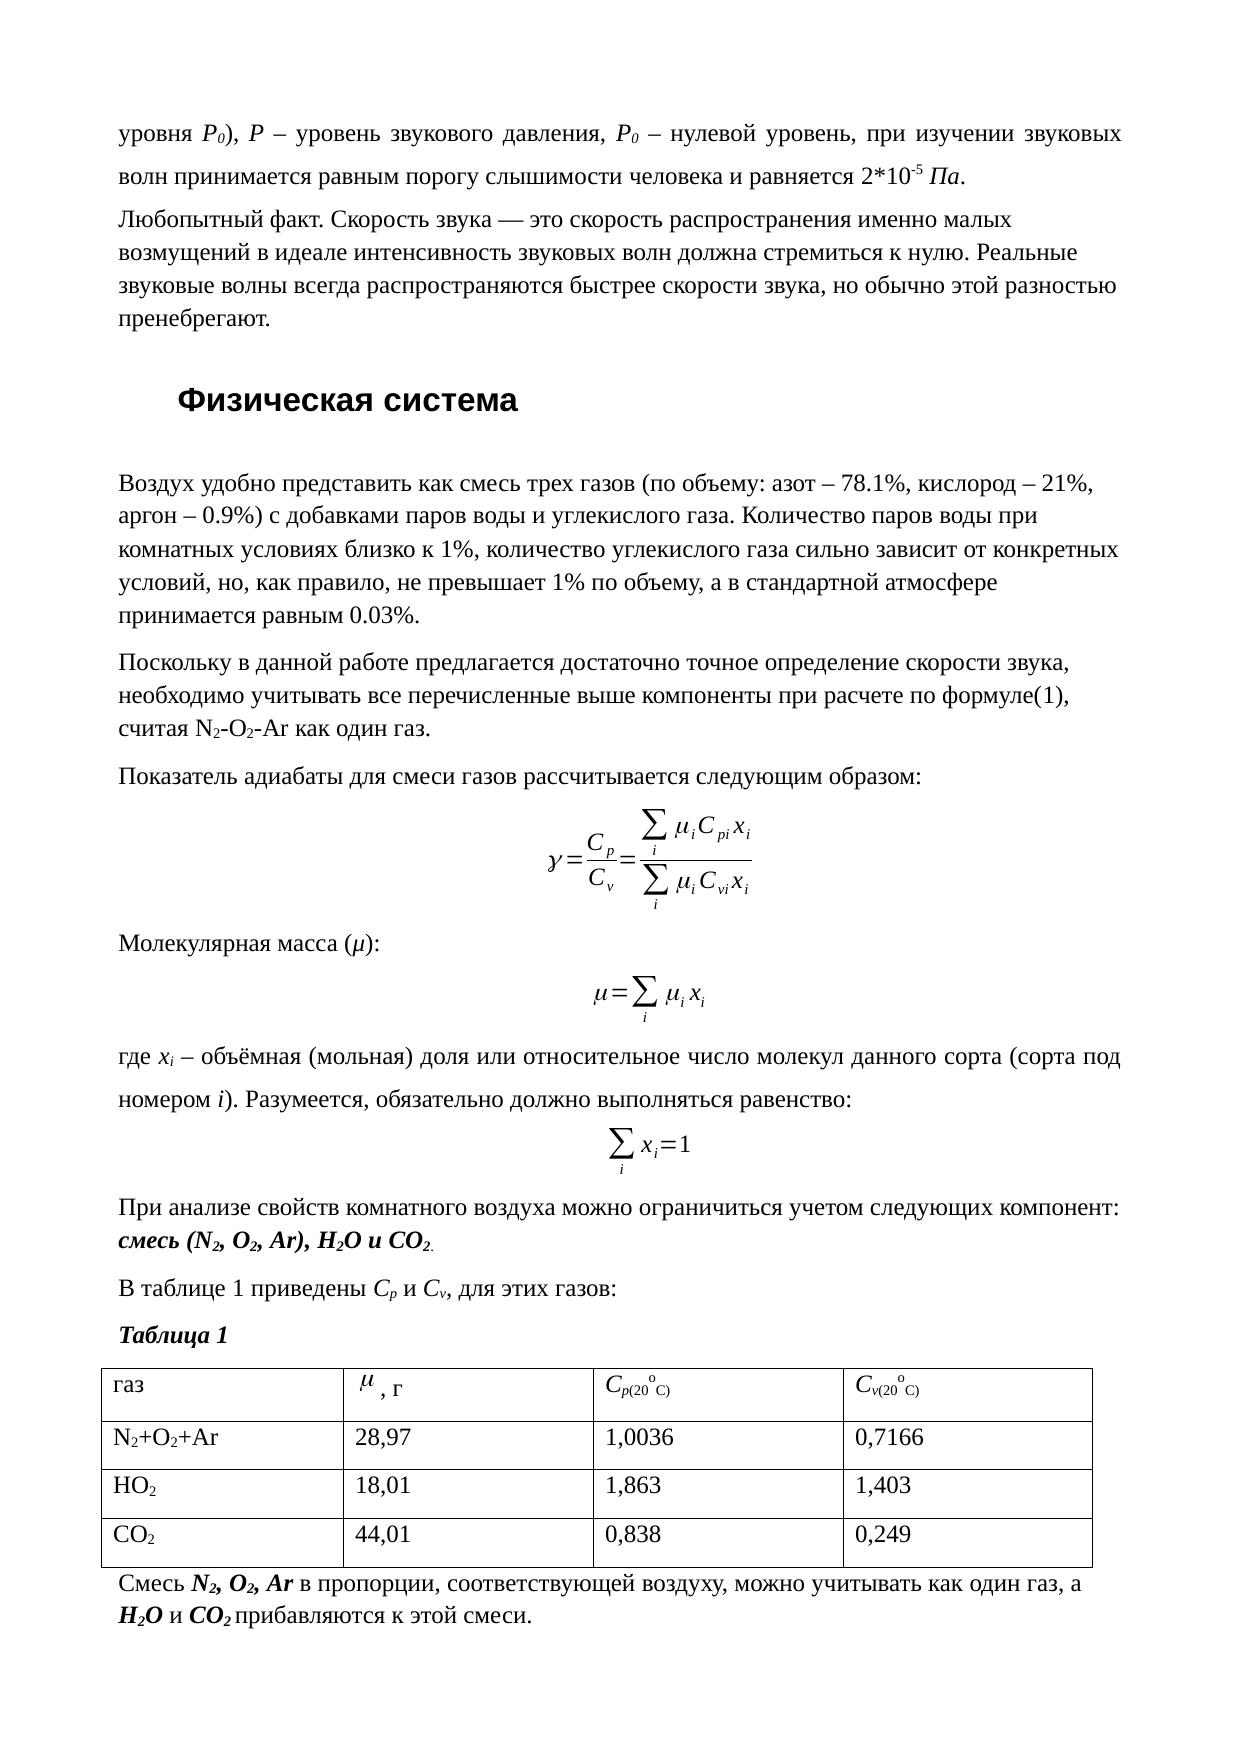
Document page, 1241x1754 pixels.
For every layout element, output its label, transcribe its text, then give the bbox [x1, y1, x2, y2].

table_cell 1,403 [844, 1470, 1092, 1518]
text Поскольку в данной работе предлагается достаточно точное определение скорости звука, необходимо учитывать все перечисленные выше компоненты при расчете по формуле(1), считая N2-O2-Ar как один газ. [118, 647, 1122, 742]
text Воздух удобно представить как смесь трех газов (по объему: азот – 78.1%, кислород – 21%, аргон – 0.9%) с добавками паров воды и углекислого газа. Количество паров воды при комнатных условиях близко к 1%, количество углекислого газа сильно зависит от конкретных условий, но, как правило, не превышает 1% по объему, а в стандартной атмосфере принимается равным 0.03%. [118, 468, 1122, 628]
table_header Cp(20oC) [594, 1369, 843, 1421]
text Смесь N2, O2, Ar в пропорции, соответствующей воздуху, можно учитывать как один газ, а H2О и CO2 прибавляются к этой смеси. [118, 1568, 1122, 1629]
text Любопытный факт. Скорость звука — это скорость распространения именно малых возмущений в идеале интенсивность звуковых волн должна стремиться к нулю. Реальные звуковые волны всегда распространяются быстрее скорости звука, но обычно этой разностью пренебрегают. [118, 204, 1122, 332]
table_cell N2+O2+Ar [102, 1422, 343, 1469]
table_cell 28,97 [344, 1422, 593, 1469]
text уровня P0), P – уровень звукового давления, P0 – нулевой уровень, при изучении звуковых волн принимается равным порогу слышимости человека и равняется 2*10-5 Па. [118, 118, 1122, 190]
table_header Cv(20oC) [844, 1369, 1092, 1421]
table_header газ [102, 1369, 343, 1421]
table_cell 1,0036 [594, 1422, 843, 1469]
table_cell 44,01 [344, 1519, 593, 1567]
subtitle Физическая система [118, 381, 1122, 419]
text В таблице 1 приведены Ср и Сv, для этих газов: [118, 1273, 1122, 1302]
text При анализе свойств комнатного воздуха можно ограничиться учетом следующих компонент: смесь (N2, O2, Ar), H2О и CO2. [118, 1192, 1122, 1254]
table_cell 18,01 [344, 1470, 593, 1518]
table_cell 0,838 [594, 1519, 843, 1567]
table_cell 0,7166 [844, 1422, 1092, 1469]
table_cell 0,249 [844, 1519, 1092, 1567]
table_header , г [344, 1369, 593, 1421]
table_cell HO2 [102, 1470, 343, 1518]
text Таблица 1 [118, 1321, 1122, 1349]
text где xi – объёмная (мольная) доля или относительное число молекул данного сорта (сорта под номером i). Разумеется, обязательно должно выполняться равенство: [118, 1041, 1122, 1113]
text Молекулярная масса (μ): [118, 928, 1122, 957]
table_cell CO2 [102, 1519, 343, 1567]
text Показатель адиабаты для смеси газов рассчитывается следующим образом: [118, 761, 1122, 790]
table_cell 1,863 [594, 1470, 843, 1518]
